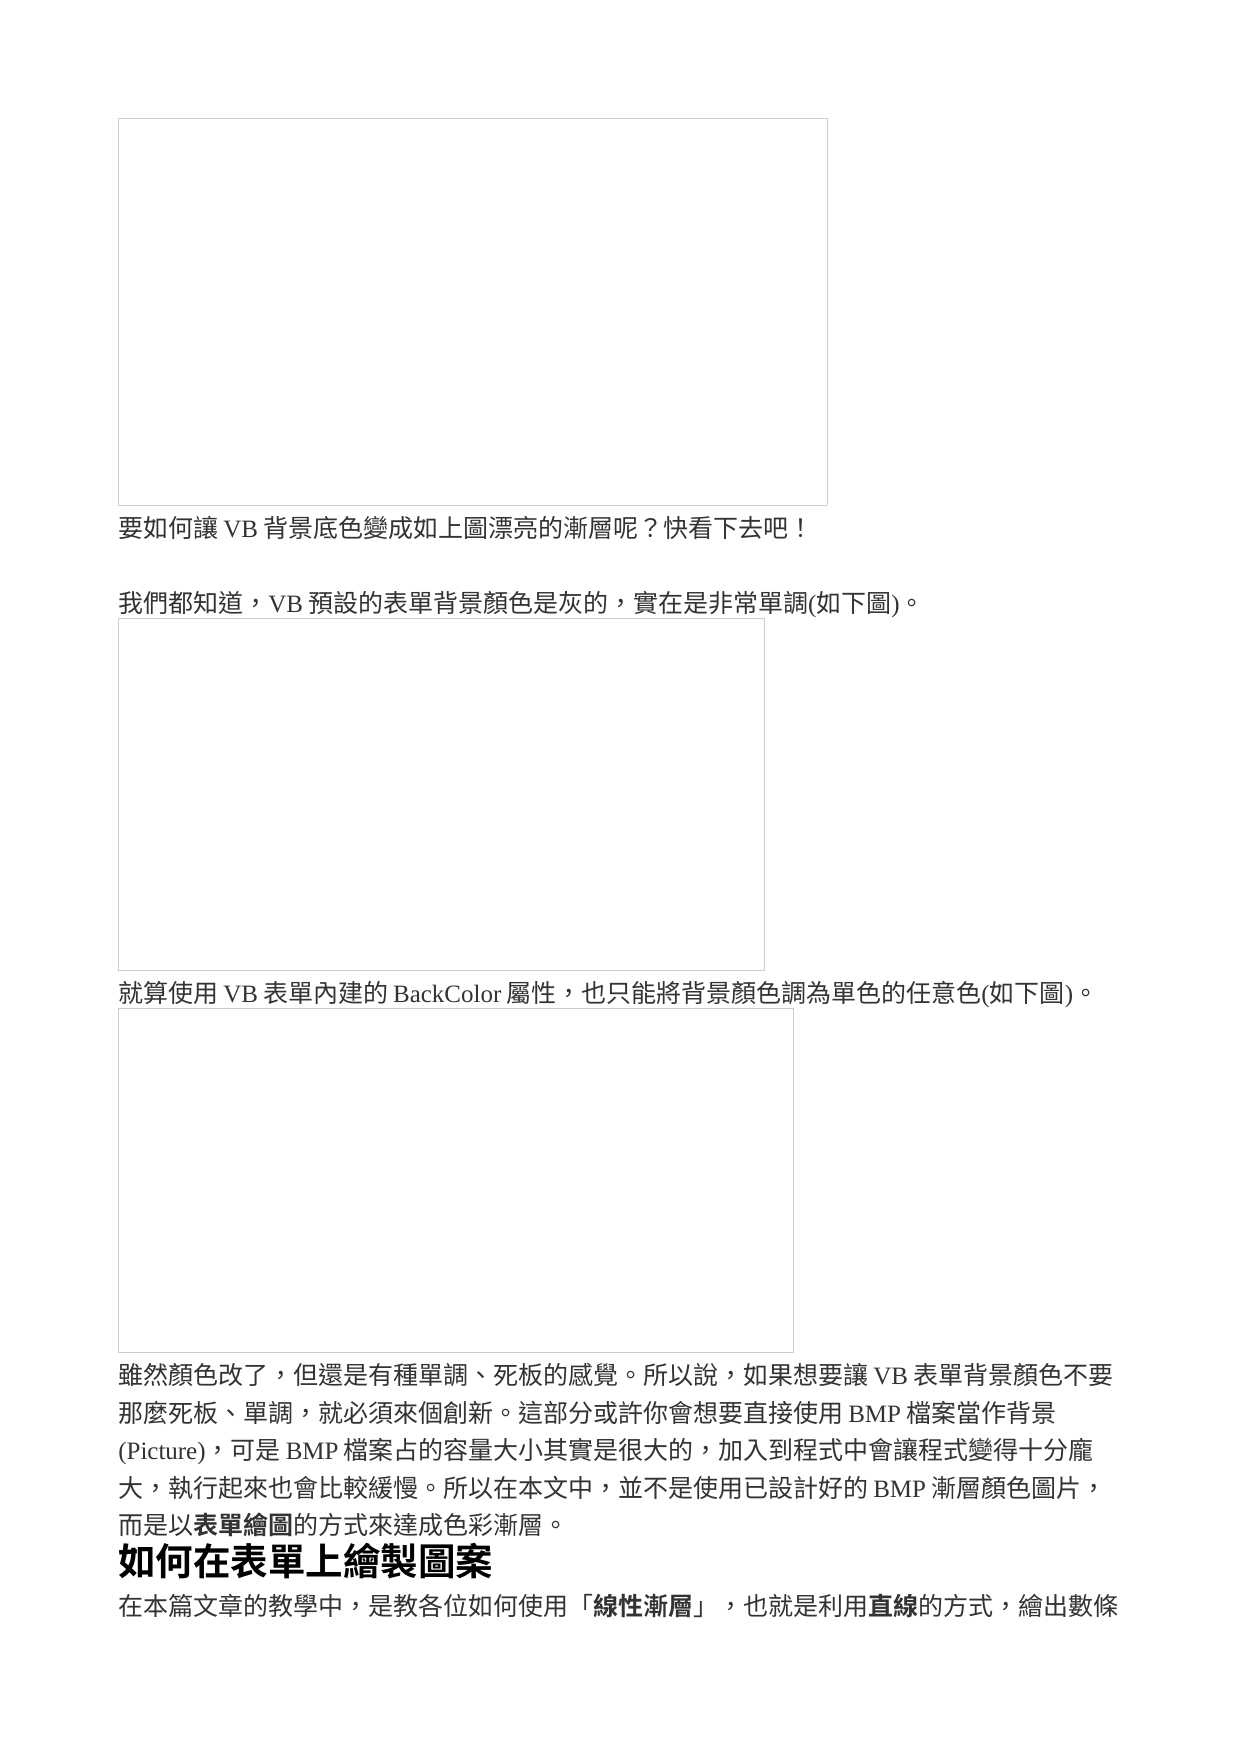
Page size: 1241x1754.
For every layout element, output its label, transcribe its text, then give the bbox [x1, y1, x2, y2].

text 就算使用VB表單內建的BackColor屬性，也只能將背景顏色調為單色的任意色(如下圖)。 [118, 970, 1122, 1352]
text 我們都知道，VB預設的表單背景顏色是灰的，實在是非常單調(如下圖)。 [118, 580, 1122, 970]
text 在本篇文章的教學中，是教各位如何使用「線性漸層」，也就是利用直線的方式，繪出數條 [118, 1583, 1122, 1621]
subtitle 如何在表單上繪製圖案 [118, 1540, 1122, 1583]
text 要如何讓VB背景底色變成如上圖漂亮的漸層呢？快看下去吧！ [118, 505, 1122, 543]
text 雖然顏色改了，但還是有種單調、死板的感覺。所以說，如果想要讓VB表單背景顏色不要那麼死板、單調，就必須來個創新。這部分或許你會想要直接使用BMP檔案當作背景(Picture)，可是BMP檔案占的容量大小其實是很大的，加入到程式中會讓程式變得十分龐大，執行起來也會比較緩慢。所以在本文中，並不是使用已設計好的BMP漸層顏色圖片，而是以表單繪圖的方式來達成色彩漸層。 [118, 1352, 1122, 1540]
